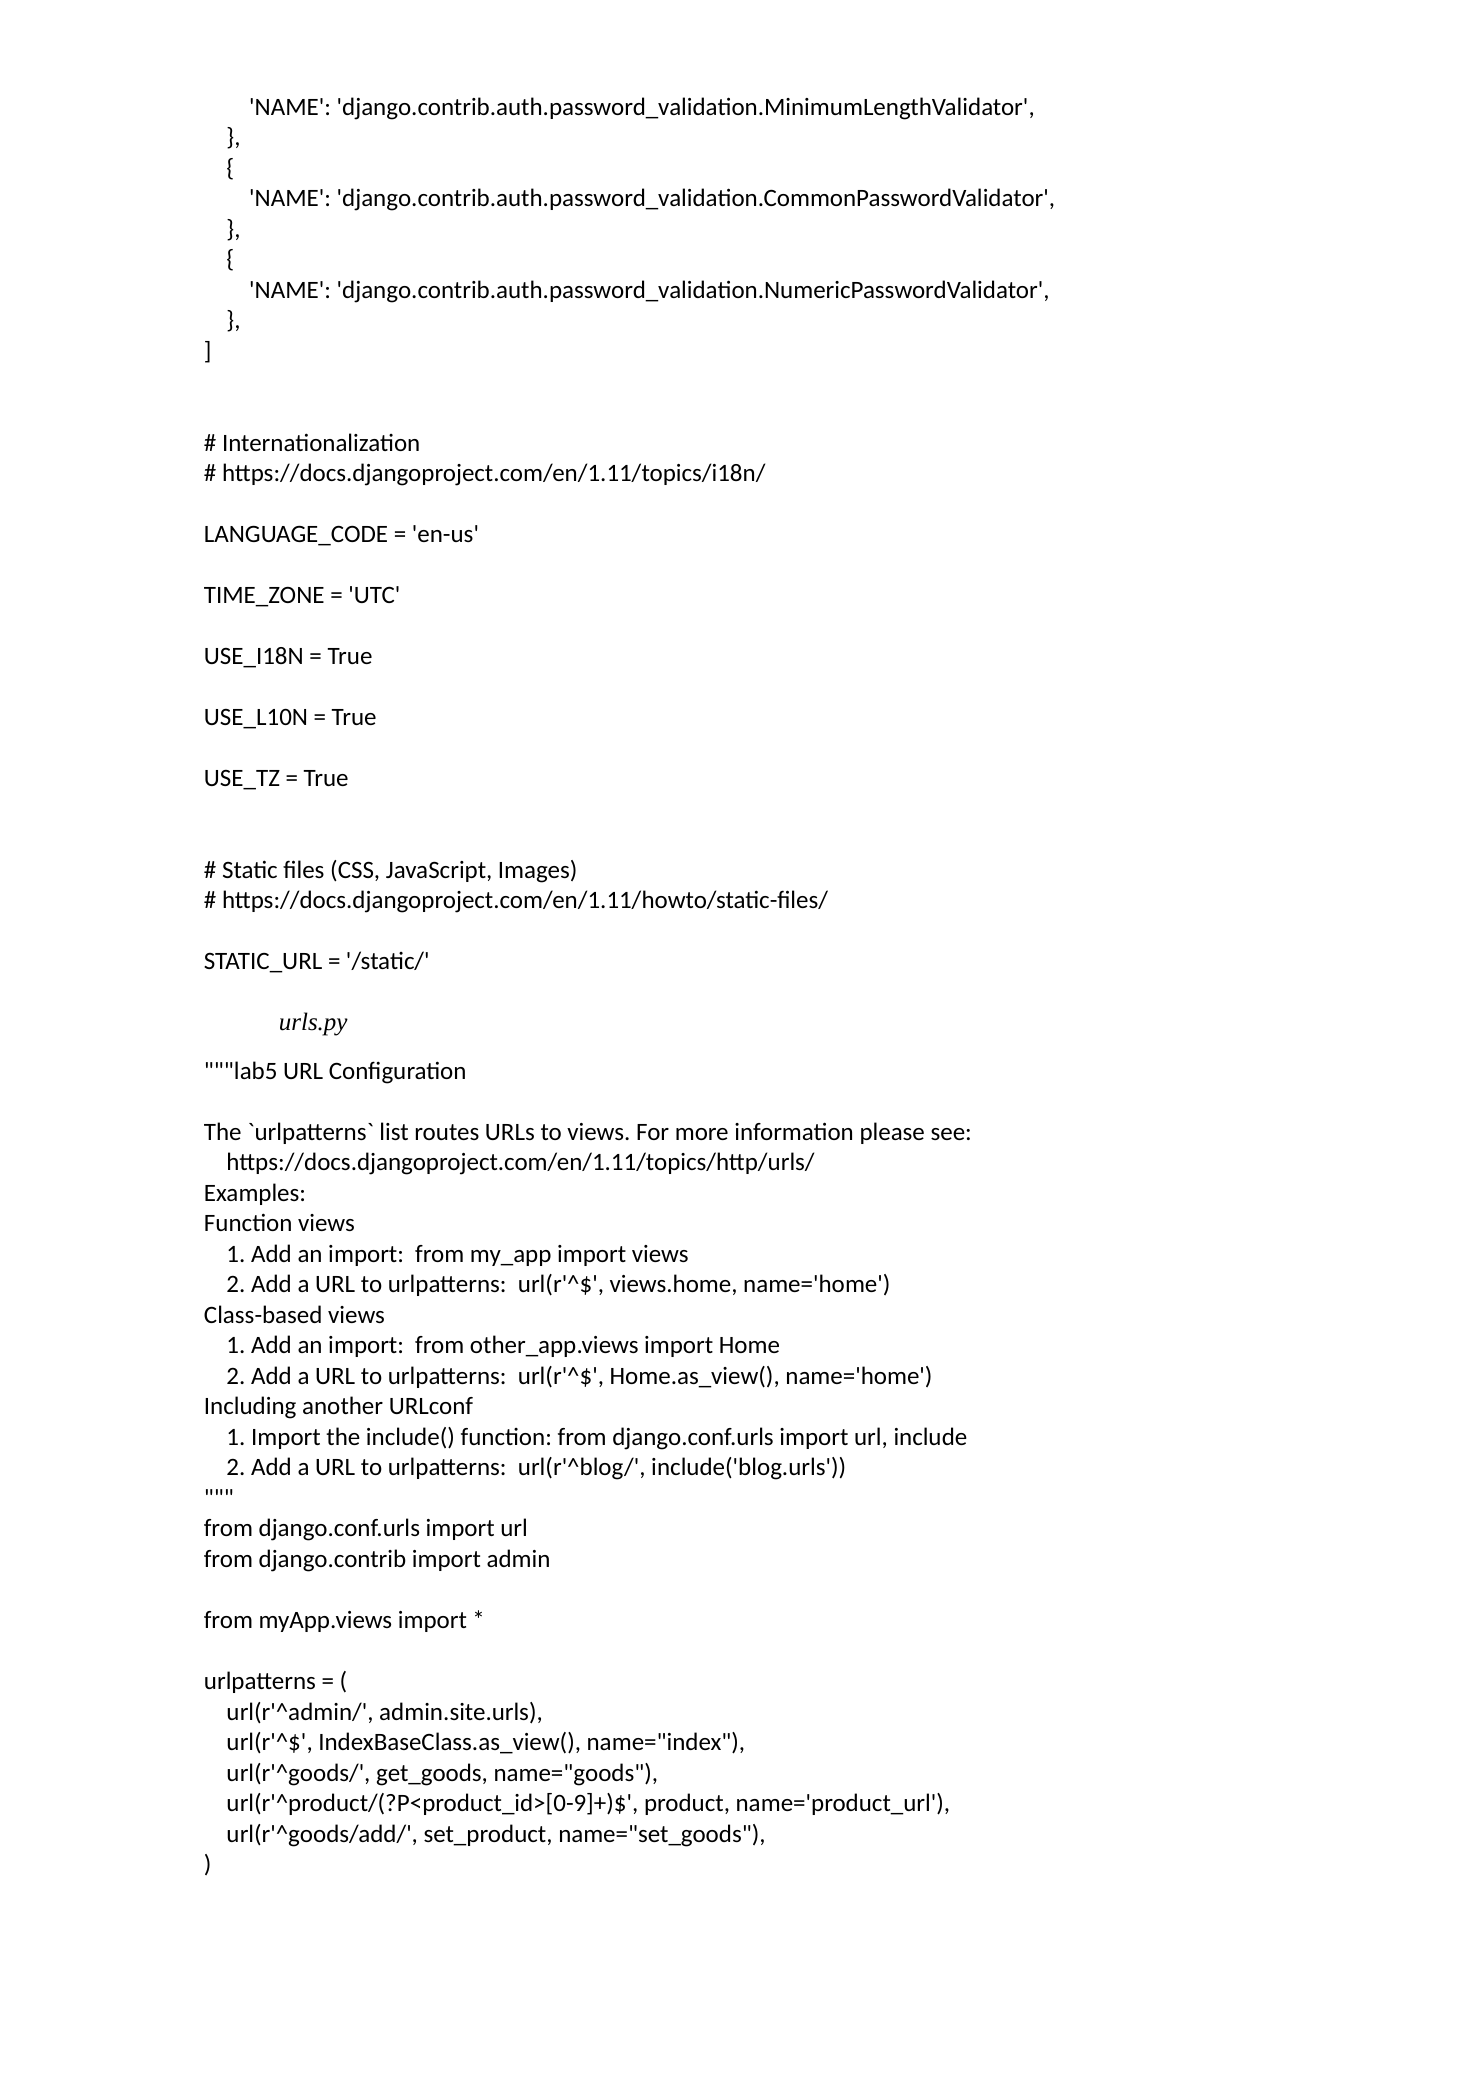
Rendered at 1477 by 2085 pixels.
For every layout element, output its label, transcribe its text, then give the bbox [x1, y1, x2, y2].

text USE_I18N = True [129, 640, 1348, 671]
text 2. Add a URL to urlpatterns: url(r'^$', views.home, name='home') [129, 1268, 1348, 1299]
text url(r'^goods/', get_goods, name="goods"), [129, 1757, 1348, 1787]
text ] [129, 335, 1348, 366]
text 1. Add an import: from other_app.views import Home [129, 1329, 1348, 1360]
text url(r'^admin/', admin.site.urls), [129, 1696, 1348, 1726]
text TIME_ZONE = 'UTC' [129, 579, 1348, 610]
text from myApp.views import * [129, 1604, 1348, 1635]
text Function views [129, 1207, 1348, 1238]
text # Static files (CSS, JavaScript, Images) [129, 854, 1348, 884]
text STATIC_URL = '/static/' [129, 946, 1348, 976]
text 'NAME': 'django.contrib.auth.password_validation.NumericPasswordValidator', [129, 274, 1348, 304]
text LANGUAGE_CODE = 'en-us' [129, 518, 1348, 549]
text Including another URLconf [129, 1391, 1348, 1421]
text # https://docs.djangoproject.com/en/1.11/howto/static-files/ [129, 884, 1348, 915]
list urls.py [279, 1007, 1348, 1036]
text 'NAME': 'django.contrib.auth.password_validation.MinimumLengthValidator', [129, 91, 1348, 121]
text 1. Import the include() function: from django.conf.urls import url, include [129, 1421, 1348, 1452]
text }, [129, 213, 1348, 243]
text from django.contrib import admin [129, 1543, 1348, 1574]
text USE_TZ = True [129, 762, 1348, 793]
text The `urlpatterns` list routes URLs to views. For more information please see: [129, 1116, 1348, 1146]
text Examples: [129, 1177, 1348, 1207]
text https://docs.djangoproject.com/en/1.11/topics/http/urls/ [129, 1146, 1348, 1177]
text urlpatterns = ( [129, 1665, 1348, 1696]
text from django.conf.urls import url [129, 1513, 1348, 1543]
text url(r'^goods/add/', set_product, name="set_goods"), [129, 1818, 1348, 1848]
text Class-based views [129, 1299, 1348, 1329]
text }, [129, 121, 1348, 152]
text 1. Add an import: from my_app import views [129, 1238, 1348, 1268]
text url(r'^$', IndexBaseClass.as_view(), name="index"), [129, 1726, 1348, 1757]
text """lab5 URL Configuration [129, 1055, 1348, 1085]
text 2. Add a URL to urlpatterns: url(r'^$', Home.as_view(), name='home') [129, 1360, 1348, 1391]
text { [129, 152, 1348, 182]
text # Internationalization [129, 427, 1348, 457]
text USE_L10N = True [129, 701, 1348, 732]
text # https://docs.djangoproject.com/en/1.11/topics/i18n/ [129, 457, 1348, 488]
text 'NAME': 'django.contrib.auth.password_validation.CommonPasswordValidator', [129, 182, 1348, 213]
text { [129, 243, 1348, 274]
text url(r'^product/(?P<product_id>[0-9]+)$', product, name='product_url'), [129, 1787, 1348, 1818]
text """ [129, 1482, 1348, 1513]
text }, [129, 304, 1348, 335]
text ) [129, 1848, 1348, 1879]
text 2. Add a URL to urlpatterns: url(r'^blog/', include('blog.urls')) [129, 1452, 1348, 1482]
